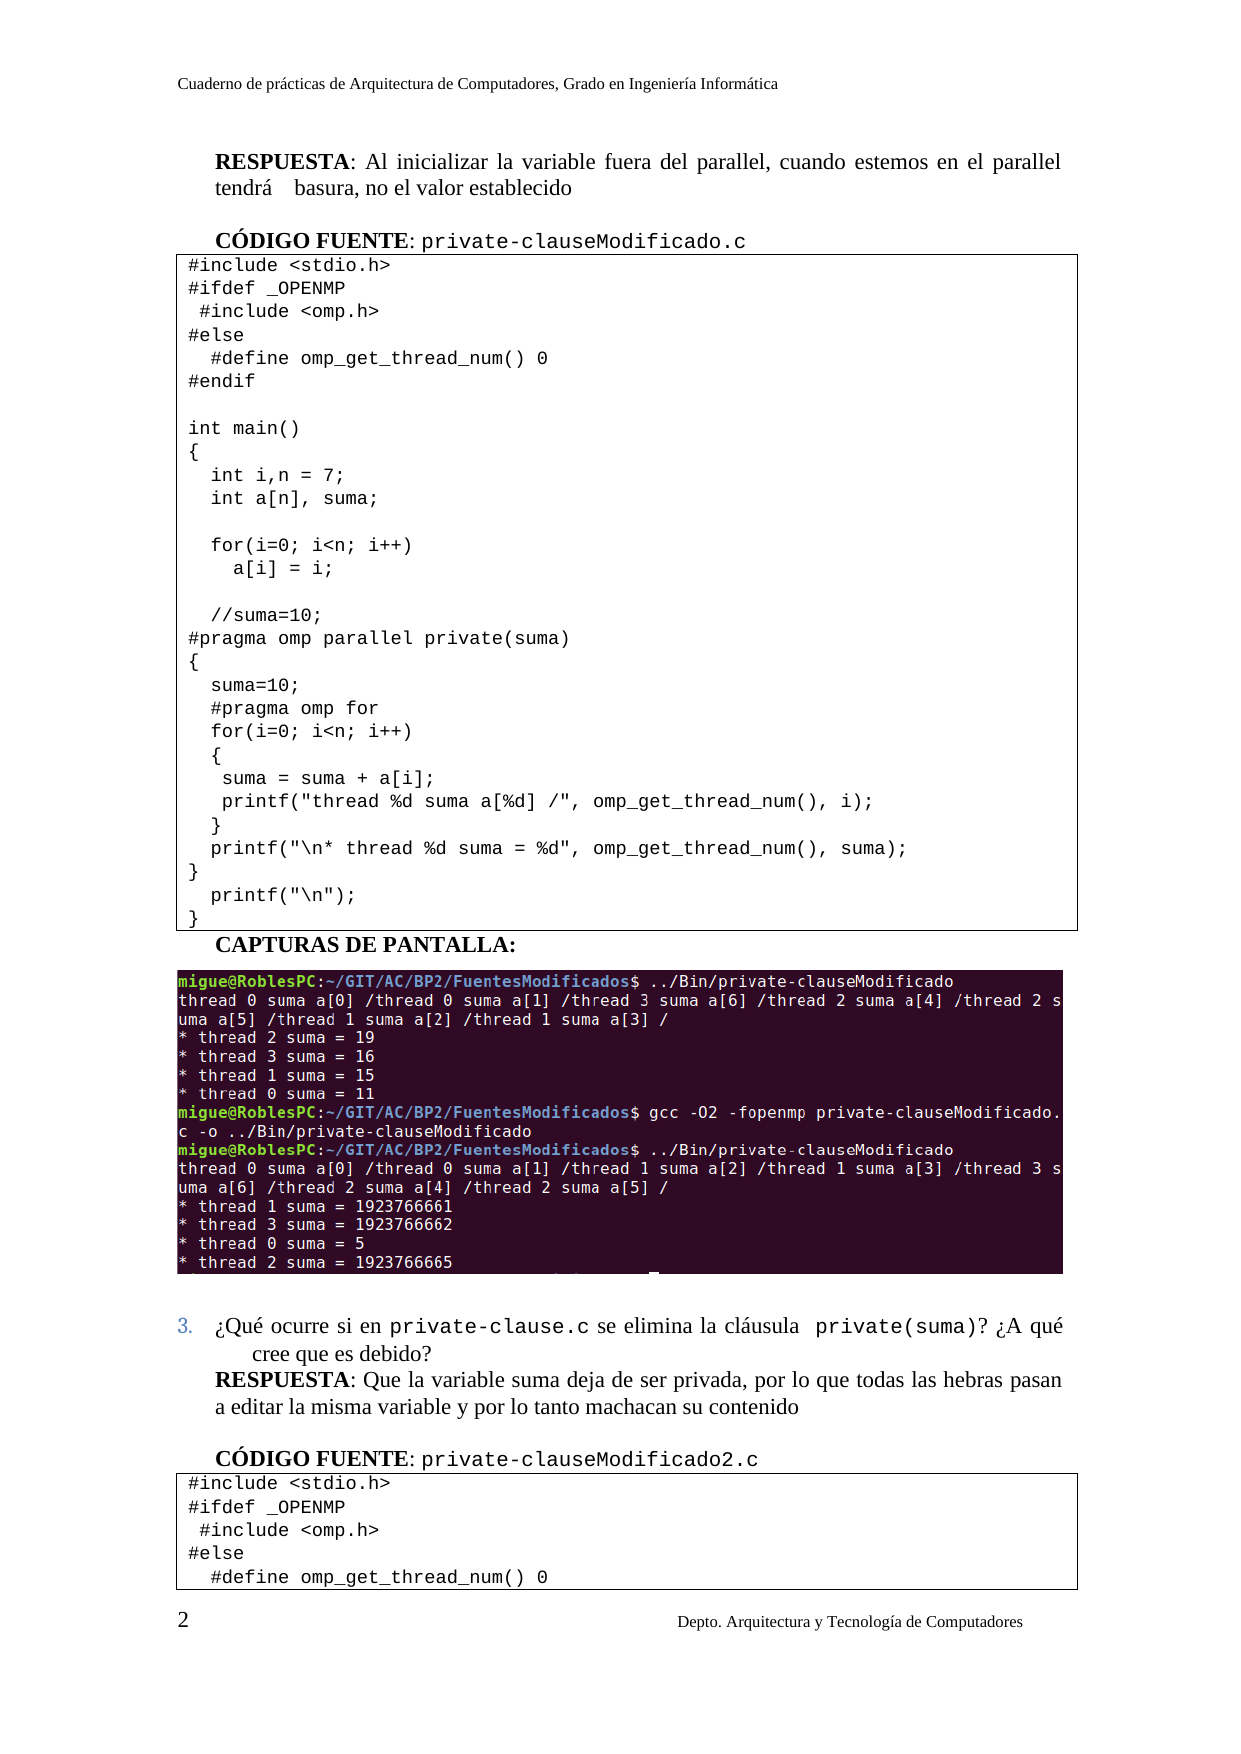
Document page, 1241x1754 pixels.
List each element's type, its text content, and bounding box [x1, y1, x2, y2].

text CAPTURAS DE PANTALLA: [215, 931, 1063, 957]
table_header #include <stdio.h> #ifdef _OPENMP #include <omp.h> #else #define omp_get_thread_num() 0 #endif int main() { int i,n = 7; int a[n], suma; for(i=0; i<n; i++) a[i] = i; //suma=10; #pragma omp parallel private(suma) { suma=10; #pragma omp for for(i=0; i<n; i++) { suma = suma + a[i]; printf("thread %d suma a[%d] /", omp_get_thread_num(), i); } printf("\n* thread %d suma = %d", omp_get_thread_num(), suma); } printf("\n"); } [177, 255, 1077, 930]
table_header #include <stdio.h> #ifdef _OPENMP #include <omp.h> #else #define omp_get_thread_num() 0 [177, 1474, 1077, 1589]
text CÓDIGO FUENTE: private-clauseModificado2.c [215, 1446, 1063, 1473]
text RESPUESTA: Que la variable suma deja de ser privada, por lo que todas las hebras pasan a editar la misma variable y por lo tanto machacan su contenido [215, 1366, 1063, 1419]
text CÓDIGO FUENTE: private-clauseModificado.c [215, 227, 1063, 254]
picture [177, 970, 1063, 1274]
list ¿Qué ocurre si en private-clause.c se elimina la cláusula private(suma)? ¿A qué cree que es debido? [177, 1312, 1063, 1366]
text RESPUESTA: Al inicializar la variable fuera del parallel, cuando estemos en el parallel tendrá basura, no el valor establecido [215, 148, 1063, 200]
